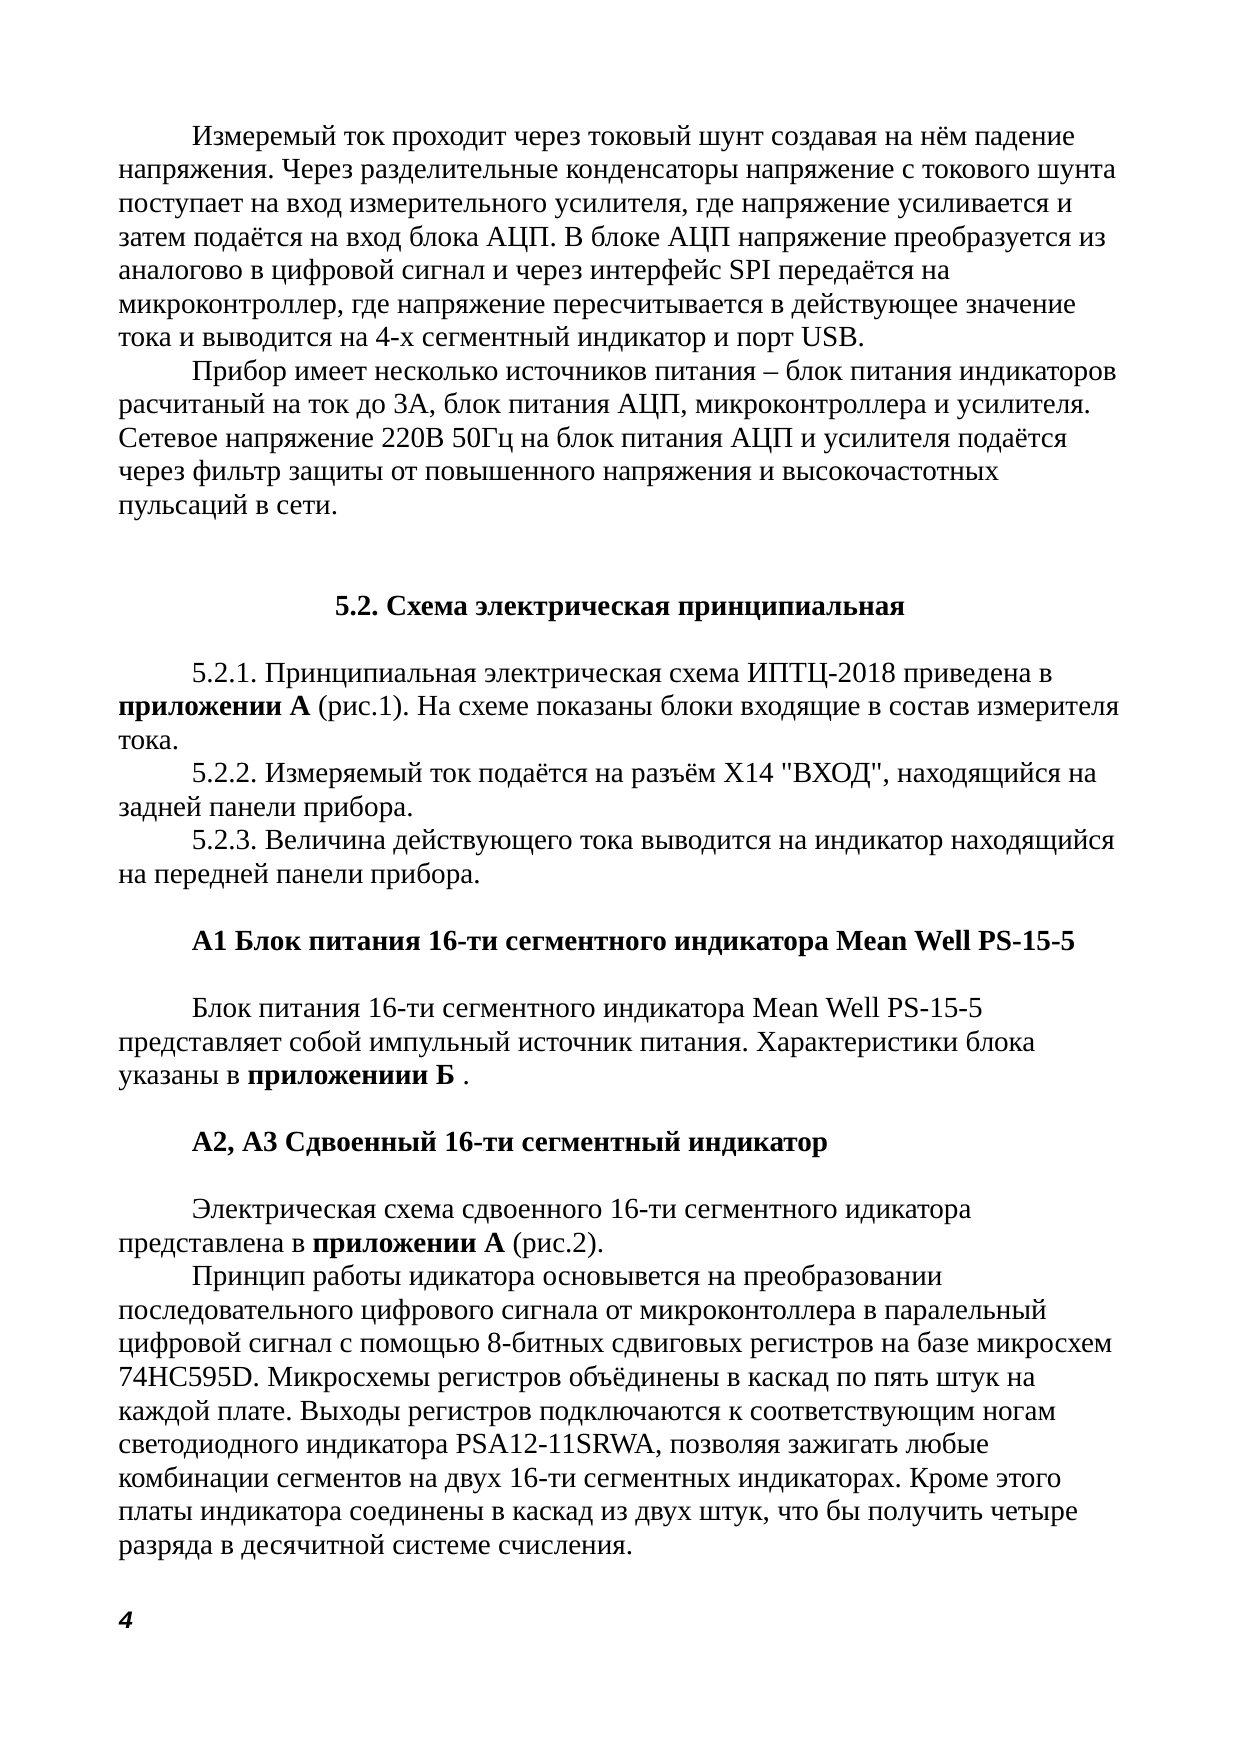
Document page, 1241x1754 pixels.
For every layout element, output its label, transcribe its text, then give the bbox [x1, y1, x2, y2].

text 5.2. Схема электрическая принципиальная [118, 588, 1122, 621]
text А1 Блок питания 16-ти сегментного индикатора Mean Well PS-15-5 [118, 923, 1122, 957]
text 5.2.2. Измеряемый ток подаётся на разъём X14 "ВХОД", находящийся на задней панели прибора. [118, 755, 1122, 822]
text Измеремый ток проходит через токовый шунт создавая на нём падение напряжения. Через разделительные конденсаторы напряжение с токового шунта поступает на вход измерительного усилителя, где напряжение усиливается и затем подаётся на вход блока АЦП. В блоке АЦП напряжение преобразуется из аналогово в цифровой сигнал и через интерфейс SPI передаётся на микроконтроллер, где напряжение пересчитывается в действующее значение тока и выводится на 4-х сегментный индикатор и порт USB. [118, 118, 1122, 353]
text А2, А3 Сдвоенный 16-ти сегментный индикатор [118, 1124, 1122, 1158]
text 5.2.1. Принципиальная электрическая схема ИПТЦ-2018 приведена в приложении А (рис.1). На схеме показаны блоки входящие в состав измерителя тока. [118, 655, 1122, 755]
text 5.2.3. Величина действующего тока выводится на индикатор находящийся на передней панели прибора. [118, 822, 1122, 889]
text Прибор имеет несколько источников питания – блок питания индикаторов расчитаный на ток до 3А, блок питания АЦП, микроконтроллера и усилителя. Сетевое напряжение 220В 50Гц на блок питания АЦП и усилителя подаётся через фильтр защиты от повышенного напряжения и высокочастотных пульсаций в сети. [118, 353, 1122, 521]
text Электрическая схема сдвоенного 16-ти сегментного идикатора представлена в приложении А (рис.2). [118, 1191, 1122, 1258]
text Принцип работы идикатора основывется на преобразовании последовательного цифрового сигнала от микроконтоллера в паралельный цифровой сигнал с помощью 8-битных сдвиговых регистров на базе микросхем 74HC595D. Микросхемы регистров объёдинены в каскад по пять штук на каждой плате. Выходы регистров подключаются к соответствующим ногам светодиодного индикатора PSA12-11SRWA, позволяя зажигать любые комбинации сегментов на двух 16-ти сегментных индикаторах. Кроме этого платы индикатора соединены в каскад из двух штук, что бы получить четыре разряда в десячитной системе счисления. [118, 1258, 1122, 1560]
text Блок питания 16-ти сегментного индикатора Mean Well PS-15-5 представляет собой импульный источник питания. Характеристики блока указаны в приложениии Б . [118, 990, 1122, 1091]
